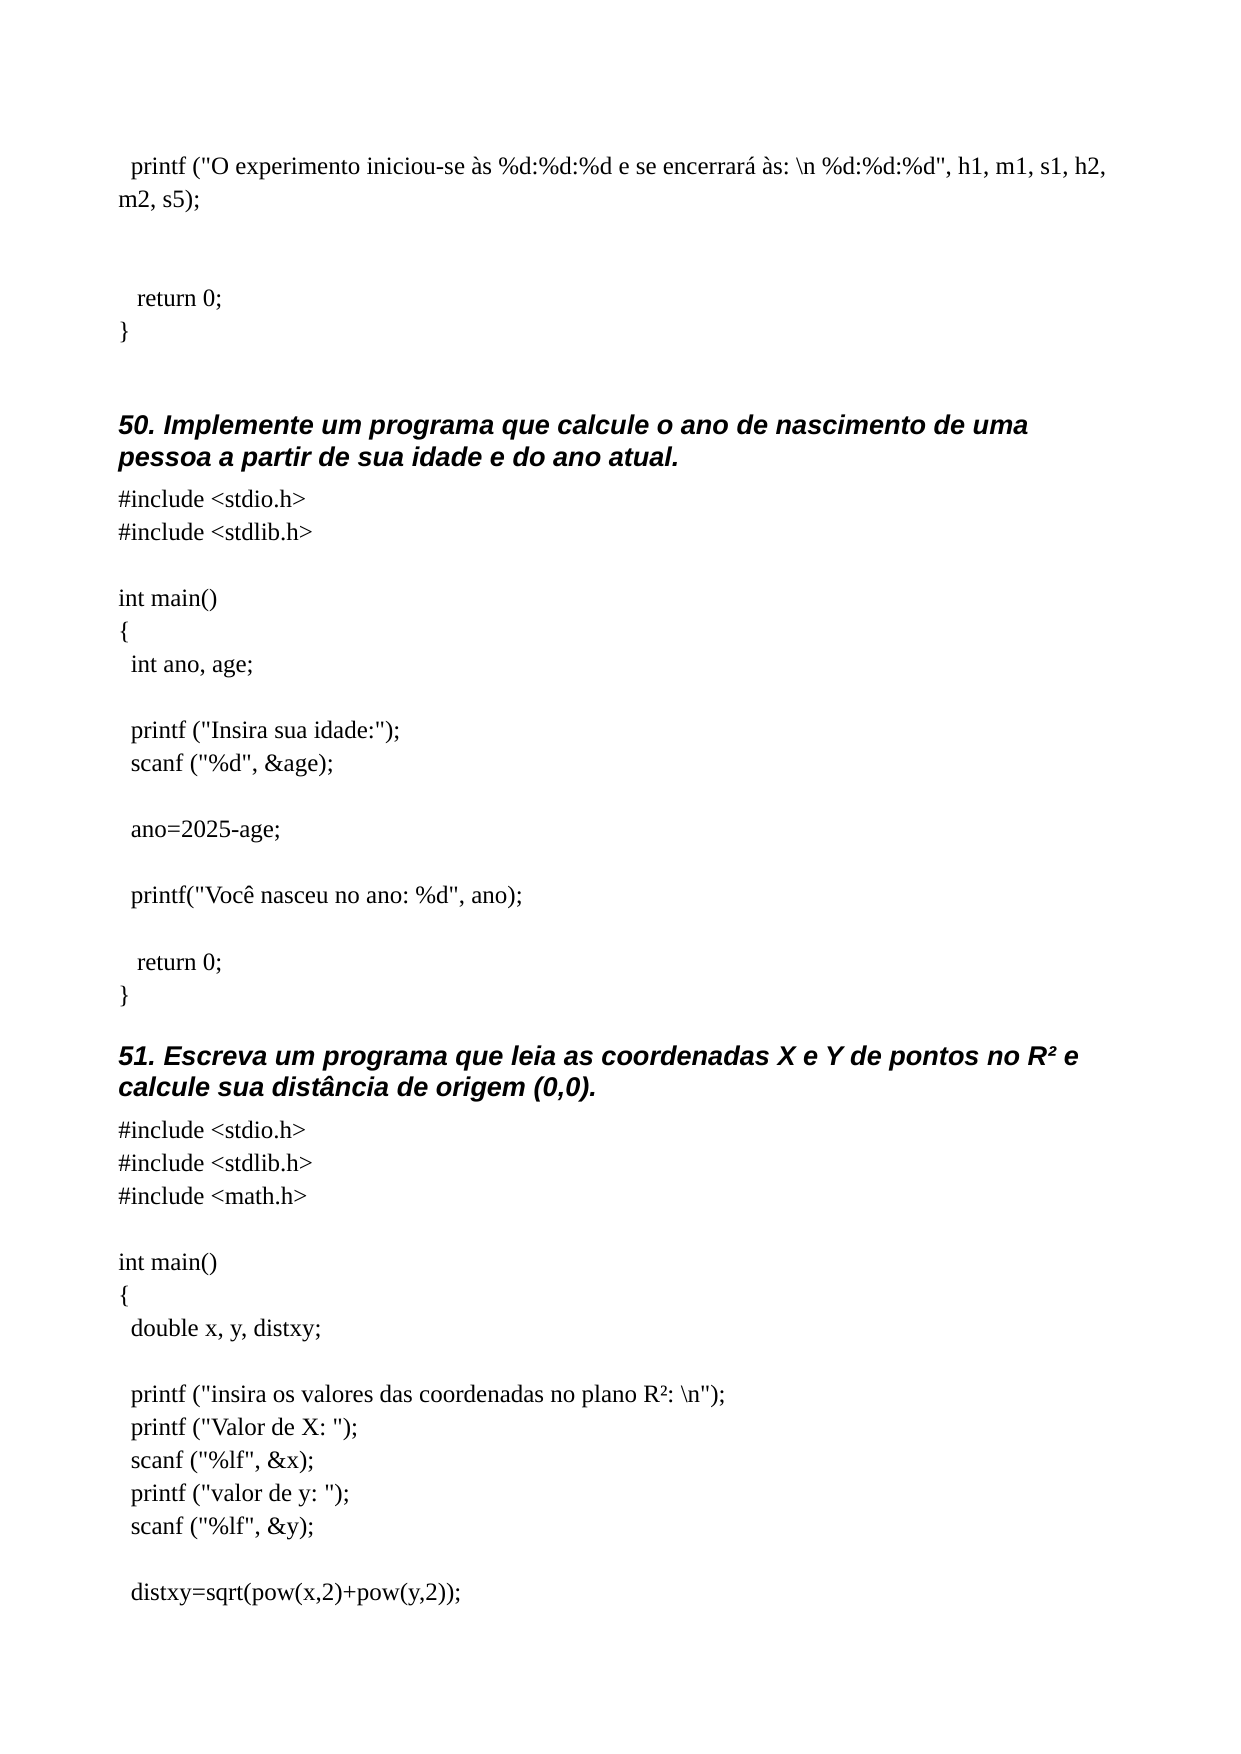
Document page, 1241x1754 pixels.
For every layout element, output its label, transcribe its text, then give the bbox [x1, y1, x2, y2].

subtitle 50. Implemente um programa que calcule o ano de nascimento de uma pessoa a partir de sua idade e do ano atual. [118, 409, 1122, 472]
text #include <stdio.h> #include <stdlib.h> #include <math.h> int main() { double x, y, distxy; printf ("insira os valores das coordenadas no plano R²: \n"); printf ("Valor de X: "); scanf ("%lf", &x); printf ("valor de y: "); scanf ("%lf", &y); distxy=sqrt(pow(x,2)+pow(y,2)); [118, 1115, 1122, 1606]
text printf ("O experimento iniciou-se às %d:%d:%d e se encerrará às: \n %d:%d:%d", h1, m1, s1, h2, m2, s5); return 0; } [118, 118, 1122, 378]
subtitle 51. Escreva um programa que leia as coordenadas X e Y de pontos no R² e calcule sua distância de origem (0,0). [118, 1040, 1122, 1102]
text #include <stdio.h> #include <stdlib.h> int main() { int ano, age; printf ("Insira sua idade:"); scanf ("%d", &age); ano=2025-age; printf("Você nasceu no ano: %d", ano); return 0; } [118, 484, 1122, 1008]
